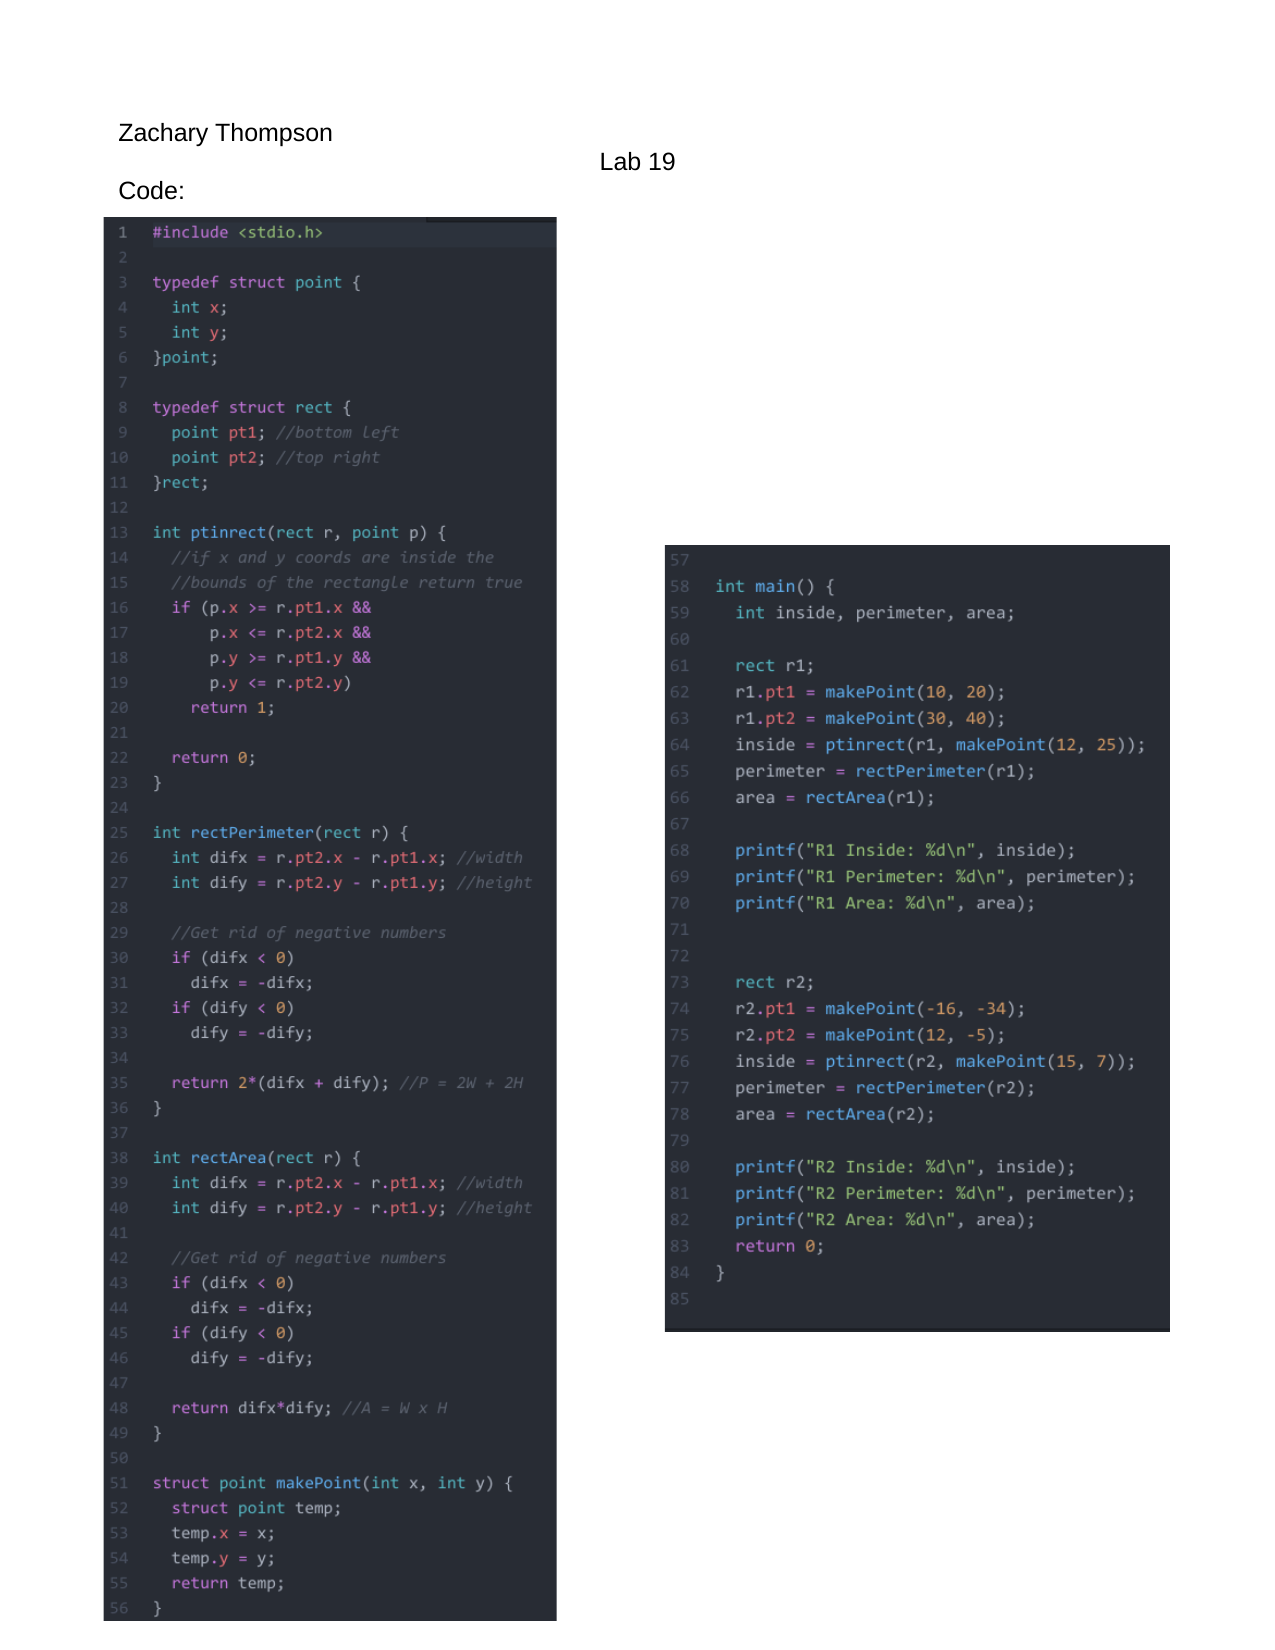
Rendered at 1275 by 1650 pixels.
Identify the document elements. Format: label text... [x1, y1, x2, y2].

picture [103, 217, 557, 1621]
picture [664, 545, 1170, 1332]
text Zachary Thompson [118, 118, 1157, 147]
text Code: [118, 176, 1157, 204]
text Lab 19 [118, 147, 1157, 176]
